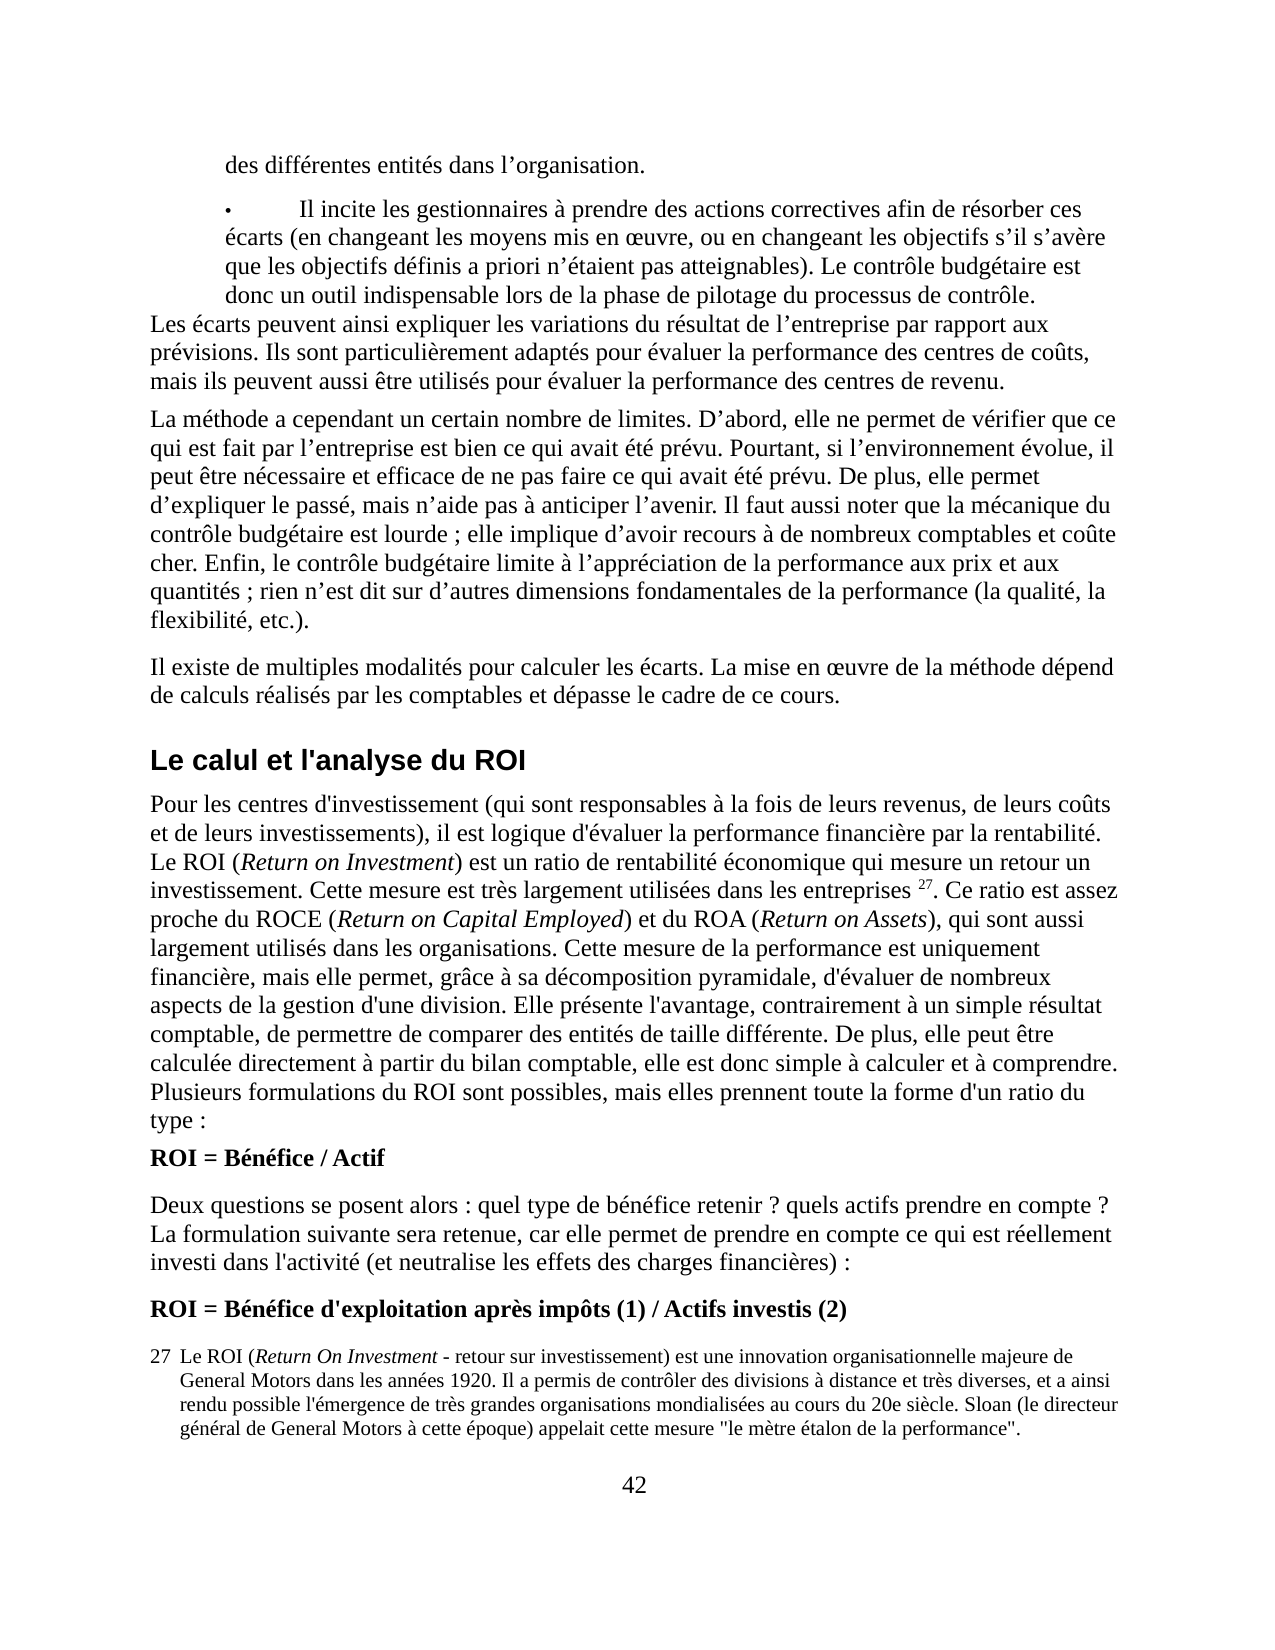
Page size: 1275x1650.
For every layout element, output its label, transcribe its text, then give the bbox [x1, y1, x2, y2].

list Il incite les gestionnaires à prendre des actions correctives afin de résorber ces écarts (en changeant les moyens mis en œuvre, ou en changeant les objectifs s’il s’avère que les objectifs définis a priori n’étaient pas atteignables). Le contrôle budgétaire est donc un outil indispensable lors de la phase de pilotage du processus de contrôle. [225, 194, 1125, 309]
text Le ROI (Return On Investment - retour sur investissement) est une innovation organisationnelle majeure de General Motors dans les années 1920. Il a permis de contrôler des divisions à distance et très diverses, et a ainsi rendu possible l'émergence de très grandes organisations mondialisées au cours du 20e siècle. Sloan (le directeur général de General Motors à cette époque) appelait cette mesure "le mètre étalon de la performance". [150, 1344, 1125, 1440]
text Pour les centres d'investissement (qui sont responsables à la fois de leurs revenus, de leurs coûts et de leurs investissements), il est logique d'évaluer la performance financière par la rentabilité. Le ROI (Return on Investment) est un ratio de rentabilité économique qui mesure un retour un investissement. Cette mesure est très largement utilisées dans les entreprises . Ce ratio est assez proche du ROCE (Return on Capital Employed) et du ROA (Return on Assets), qui sont aussi largement utilisés dans les organisations. Cette mesure de la performance est uniquement financière, mais elle permet, grâce à sa décomposition pyramidale, d'évaluer de nombreux aspects de la gestion d'une division. Elle présente l'avantage, contrairement à un simple résultat comptable, de permettre de comparer des entités de taille différente. De plus, elle peut être calculée directement à partir du bilan comptable, elle est donc simple à calculer et à comprendre. Plusieurs formulations du ROI sont possibles, mais elles prennent toute la forme d'un ratio du type : [150, 789, 1125, 1134]
text Deux questions se posent alors : quel type de bénéfice retenir ? quels actifs prendre en compte ? La formulation suivante sera retenue, car elle permet de prendre en compte ce qui est réellement investi dans l'activité (et neutralise les effets des charges financières) : [150, 1190, 1125, 1276]
text Il existe de multiples modalités pour calculer les écarts. La mise en œuvre de la méthode dépend de calculs réalisés par les comptables et dépasse le cadre de ce cours. [150, 652, 1125, 709]
text des différentes entités dans l’organisation. [225, 150, 1125, 179]
text ROI = Bénéfice d'exploitation après impôts (1) / Actifs investis (2) [150, 1294, 1125, 1323]
text La méthode a cependant un certain nombre de limites. D’abord, elle ne permet de vérifier que ce qui est fait par l’entreprise est bien ce qui avait été prévu. Pourtant, si l’environnement évolue, il peut être nécessaire et efficace de ne pas faire ce qui avait été prévu. De plus, elle permet d’expliquer le passé, mais n’aide pas à anticiper l’avenir. Il faut aussi noter que la mécanique du contrôle budgétaire est lourde ; elle implique d’avoir recours à de nombreux comptables et coûte cher. Enfin, le contrôle budgétaire limite à l’appréciation de la performance aux prix et aux quantités ; rien n’est dit sur d’autres dimensions fondamentales de la performance (la qualité, la flexibilité, etc.). [150, 404, 1125, 634]
text Les écarts peuvent ainsi expliquer les variations du résultat de l’entreprise par rapport aux prévisions. Ils sont particulièrement adaptés pour évaluer la performance des centres de coûts, mais ils peuvent aussi être utilisés pour évaluer la performance des centres de revenu. [150, 309, 1125, 395]
subtitle Le calul et l'analyse du ROI [150, 743, 1125, 777]
text ROI = Bénéfice / Actif [150, 1143, 1125, 1172]
